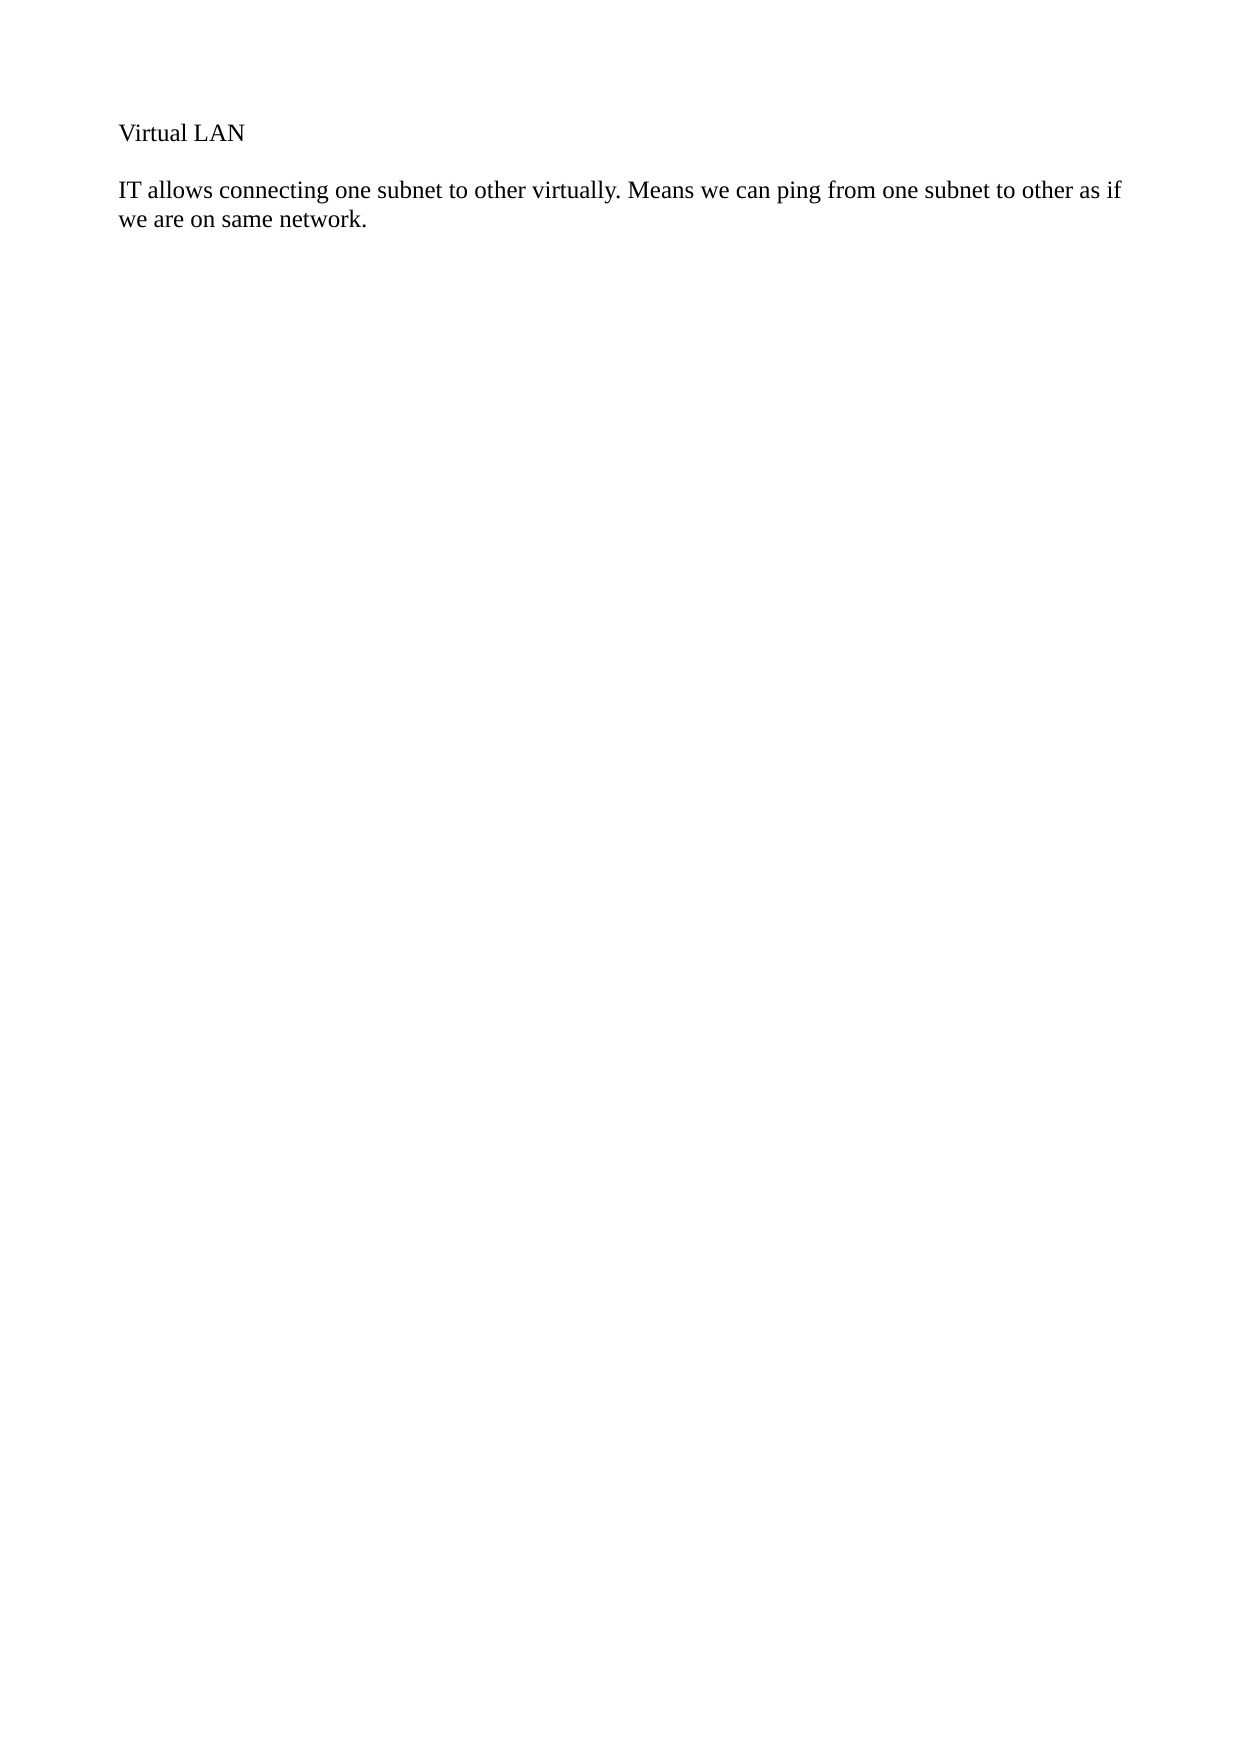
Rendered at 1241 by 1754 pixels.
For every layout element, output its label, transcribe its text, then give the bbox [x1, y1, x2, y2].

text Virtual LAN [118, 118, 1122, 147]
text IT allows connecting one subnet to other virtually. Means we can ping from one subnet to other as if we are on same network. [118, 176, 1122, 233]
